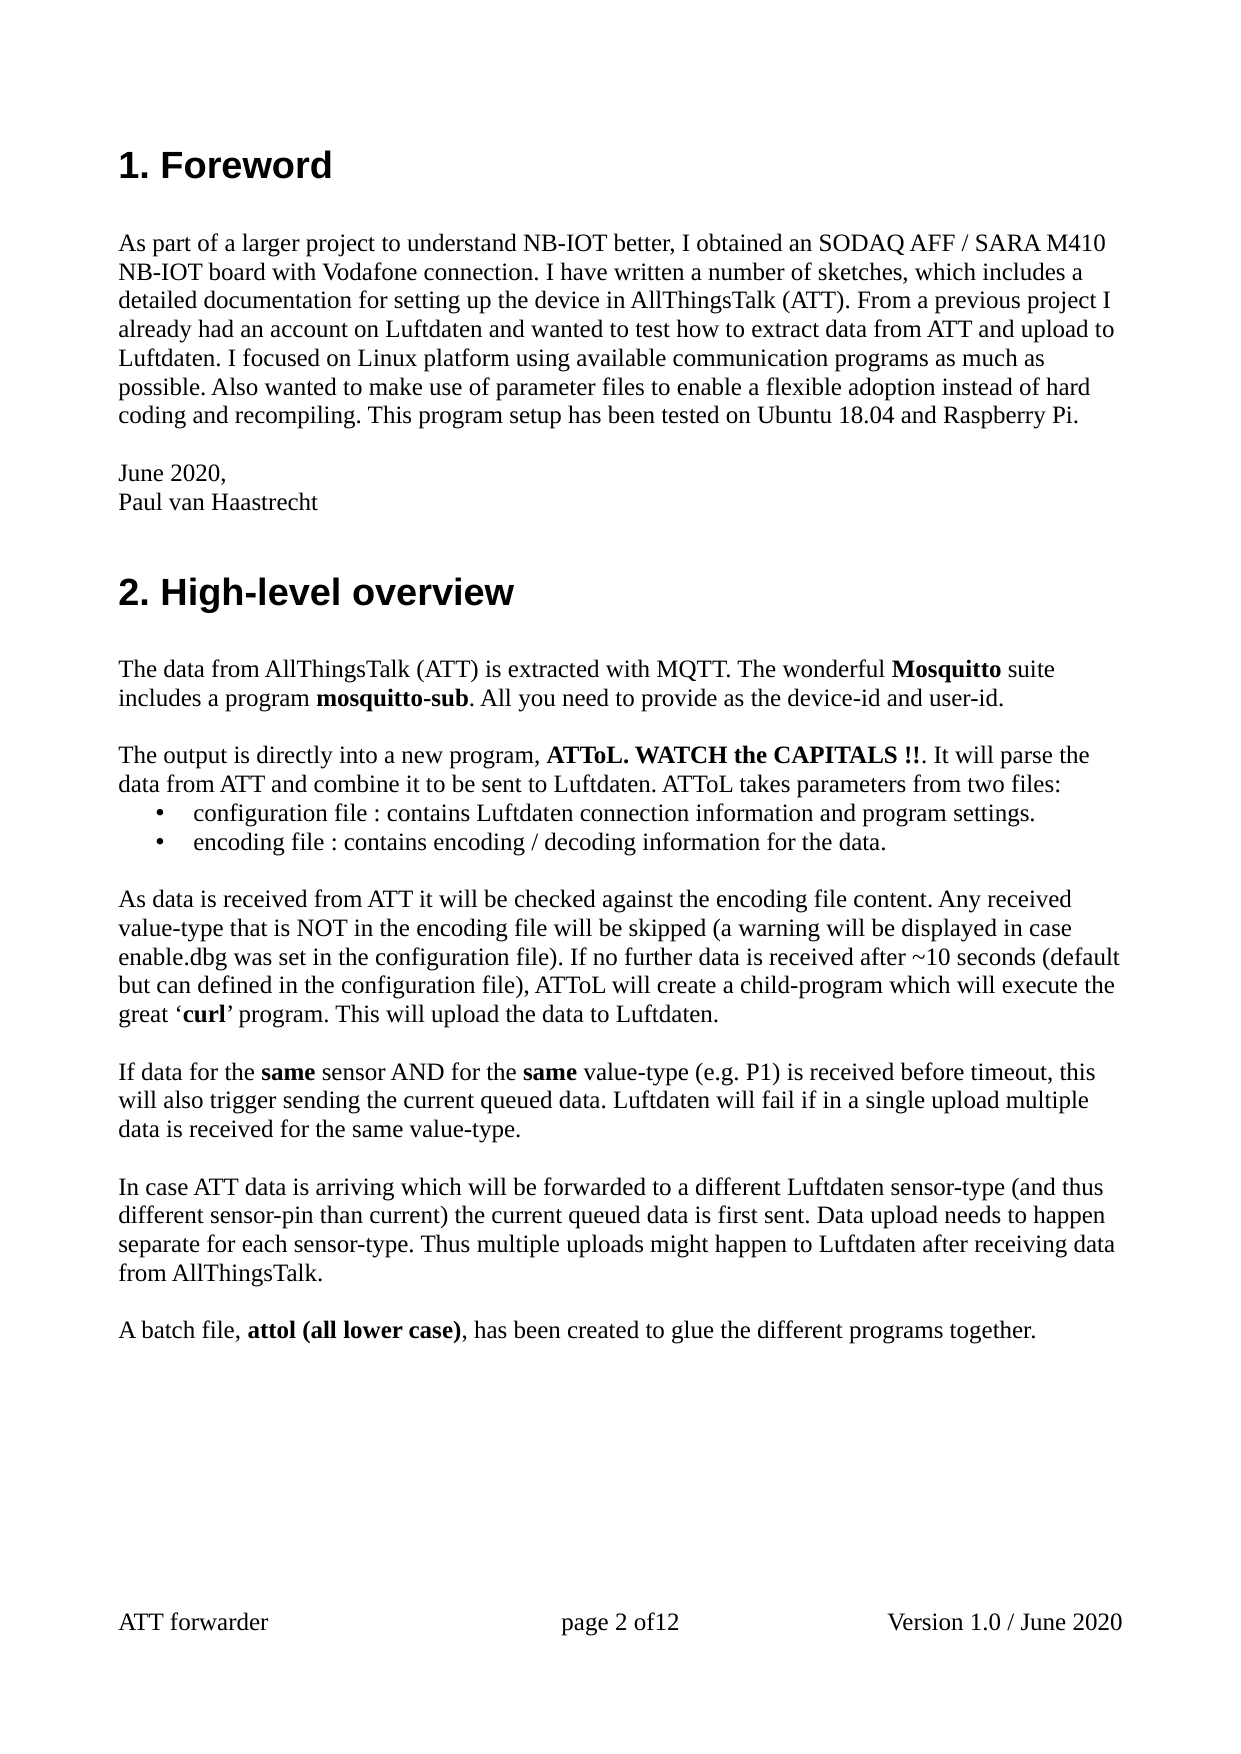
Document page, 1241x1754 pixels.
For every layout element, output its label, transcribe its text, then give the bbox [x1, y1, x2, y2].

list encoding file : contains encoding / decoding information for the data. [156, 827, 1122, 855]
text The data from AllThingsTalk (ATT) is extracted with MQTT. The wonderful Mosquitto suite includes a program mosquitto-sub. All you need to provide as the device-id and user-id. [118, 654, 1122, 712]
text If data for the same sensor AND for the same value-type (e.g. P1) is received before timeout, this will also trigger sending the current queued data. Luftdaten will fail if in a single upload multiple data is received for the same value-type. [118, 1057, 1122, 1143]
text June 2020, [118, 458, 1122, 487]
subtitle 2. High-level overview [118, 569, 1122, 613]
text As part of a larger project to understand NB-IOT better, I obtained an SODAQ AFF / SARA M410 NB-IOT board with Vodafone connection. I have written a number of sketches, which includes a detailed documentation for setting up the device in AllThingsTalk (ATT). From a previous project I already had an account on Luftdaten and wanted to test how to extract data from ATT and upload to Luftdaten. I focused on Linux platform using available communication programs as much as possible. Also wanted to make use of parameter files to enable a flexible adoption instead of hard coding and recompiling. This program setup has been tested on Ubuntu 18.04 and Raspberry Pi. [118, 228, 1122, 429]
text In case ATT data is arriving which will be forwarded to a different Luftdaten sensor-type (and thus different sensor-pin than current) the current queued data is first sent. Data upload needs to happen separate for each sensor-type. Thus multiple uploads might happen to Luftdaten after receiving data from AllThingsTalk. [118, 1172, 1122, 1287]
text The output is directly into a new program, ATToL. WATCH the CAPITALS !!. It will parse the data from ATT and combine it to be sent to Luftdaten. ATToL takes parameters from two files: [118, 740, 1122, 798]
text A batch file, attol (all lower case), has been created to glue the different programs together. [118, 1315, 1122, 1344]
text As data is received from ATT it will be checked against the encoding file content. Any received value-type that is NOT in the encoding file will be skipped (a warning will be displayed in case enable.dbg was set in the configuration file). If no further data is received after ~10 seconds (default but can defined in the configuration file), ATToL will create a child-program which will execute the great ‘curl’ program. This will upload the data to Luftdaten. [118, 884, 1122, 1028]
list configuration file : contains Luftdaten connection information and program settings. [156, 798, 1122, 827]
text Paul van Haastrecht [118, 487, 1122, 516]
subtitle 1. Foreword [118, 143, 1122, 187]
